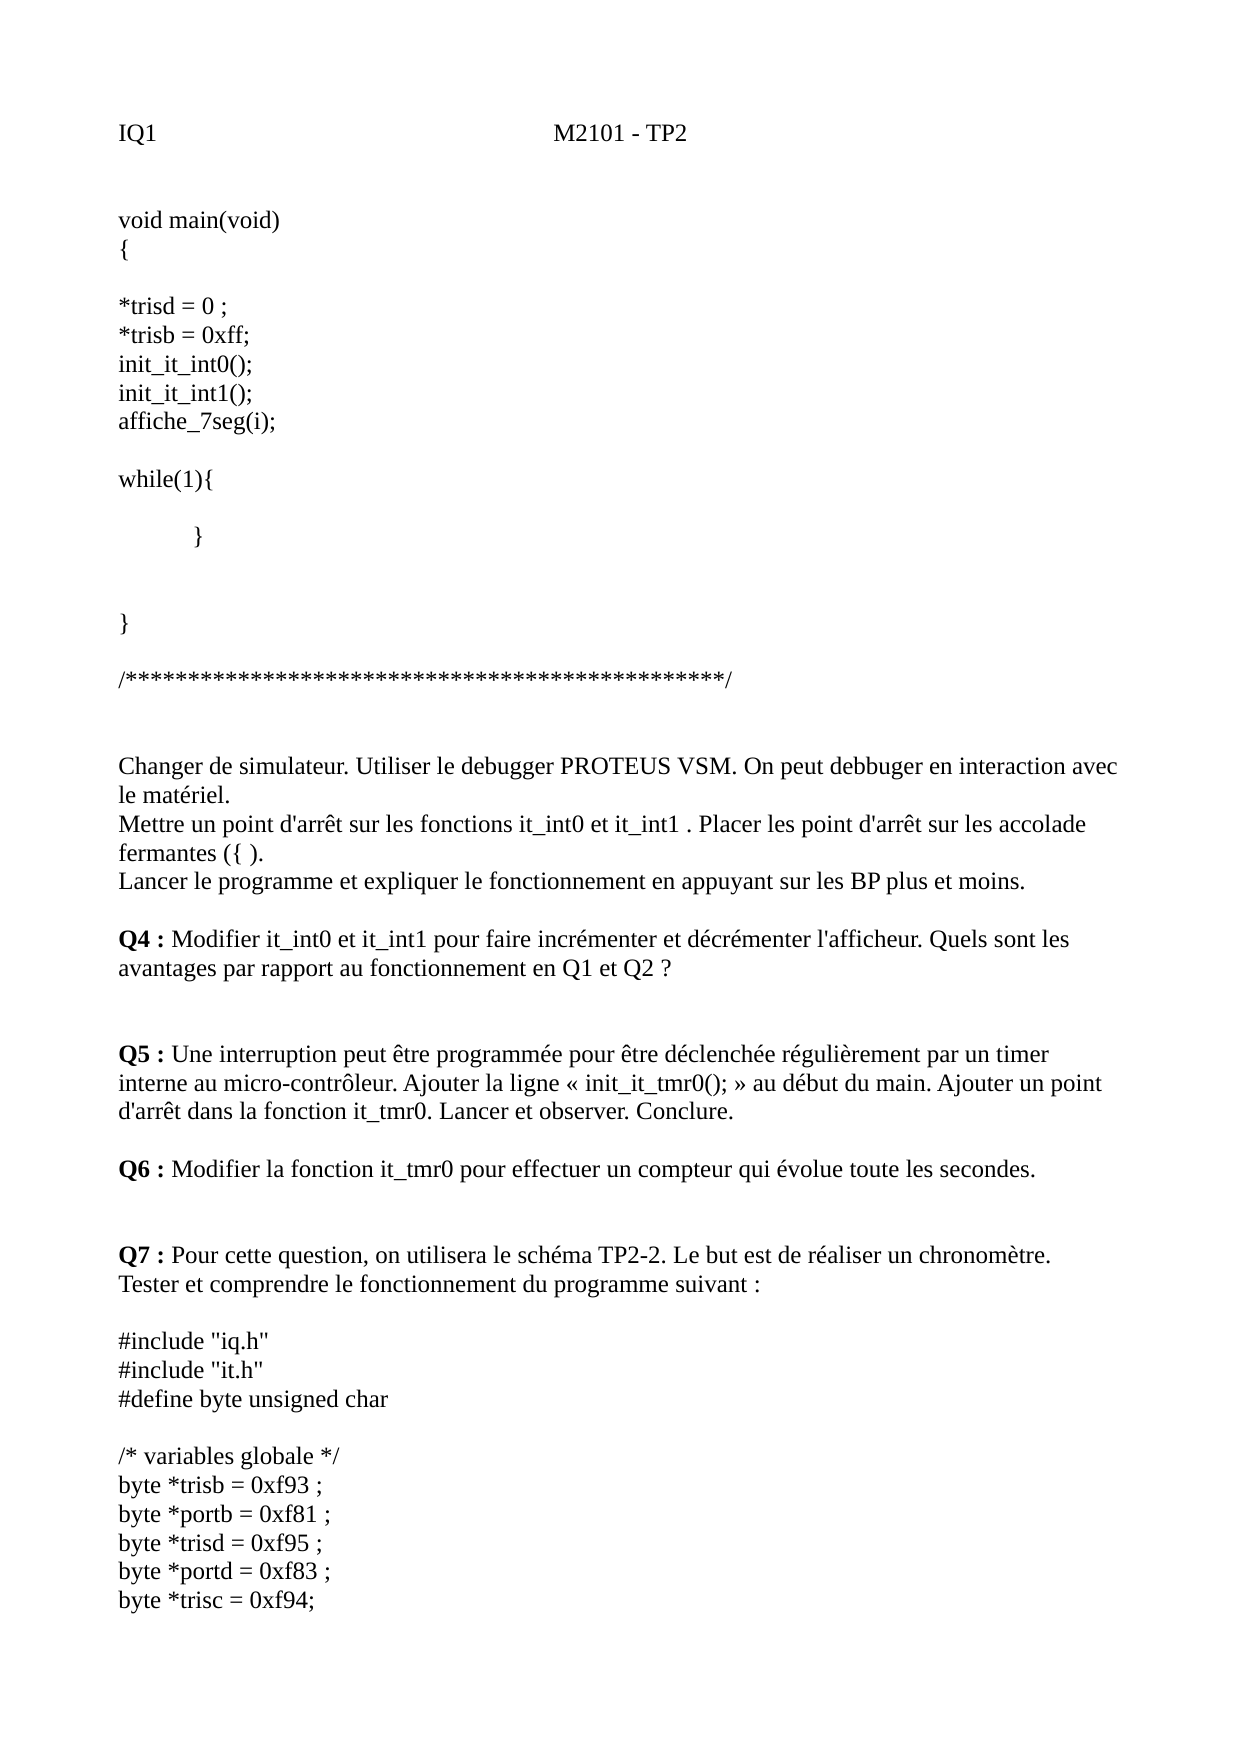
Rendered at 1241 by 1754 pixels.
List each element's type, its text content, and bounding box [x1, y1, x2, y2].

text Q5 : Une interruption peut être programmée pour être déclenchée régulièrement par un timer interne au micro-contrôleur. Ajouter la ligne « init_it_tmr0(); » au début du main. Ajouter un point d'arrêt dans la fonction it_tmr0. Lancer et observer. Conclure. [118, 1039, 1122, 1125]
text *trisb = 0xff; [118, 320, 1122, 349]
text Q7 : Pour cette question, on utilisera le schéma TP2-2. Le but est de réaliser un chronomètre. [118, 1240, 1122, 1269]
text while(1){ [118, 464, 1122, 493]
text } [118, 521, 1122, 550]
text Lancer le programme et expliquer le fonctionnement en appuyant sur les BP plus et moins. [118, 866, 1122, 895]
text Mettre un point d'arrêt sur les fonctions it_int0 et it_int1 . Placer les point d'arrêt sur les accolade fermantes ({ ). [118, 809, 1122, 866]
text *trisd = 0 ; [118, 291, 1122, 320]
text } [118, 608, 1122, 636]
text byte *trisc = 0xf94; [118, 1585, 1122, 1614]
text Tester et comprendre le fonctionnement du programme suivant : [118, 1269, 1122, 1298]
text #define byte unsigned char [118, 1384, 1122, 1413]
text #include "iq.h" [118, 1326, 1122, 1355]
text #include "it.h" [118, 1355, 1122, 1384]
text byte *trisd = 0xf95 ; [118, 1528, 1122, 1556]
text /************************************************/ [118, 665, 1122, 694]
text Q6 : Modifier la fonction it_tmr0 pour effectuer un compteur qui évolue toute les secondes. [118, 1154, 1122, 1183]
text Q4 : Modifier it_int0 et it_int1 pour faire incrémenter et décrémenter l'afficheur. Quels sont les avantages par rapport au fonctionnement en Q1 et Q2 ? [118, 924, 1122, 981]
text /* variables globale */ [118, 1441, 1122, 1470]
text void main(void) [118, 205, 1122, 234]
text affiche_7seg(i); [118, 406, 1122, 435]
text byte *trisb = 0xf93 ; [118, 1470, 1122, 1499]
text byte *portb = 0xf81 ; [118, 1499, 1122, 1528]
text init_it_int1(); [118, 378, 1122, 406]
text byte *portd = 0xf83 ; [118, 1556, 1122, 1585]
text { [118, 234, 1122, 263]
text init_it_int0(); [118, 349, 1122, 378]
text Changer de simulateur. Utiliser le debugger PROTEUS VSM. On peut debbuger en interaction avec le matériel. [118, 751, 1122, 809]
